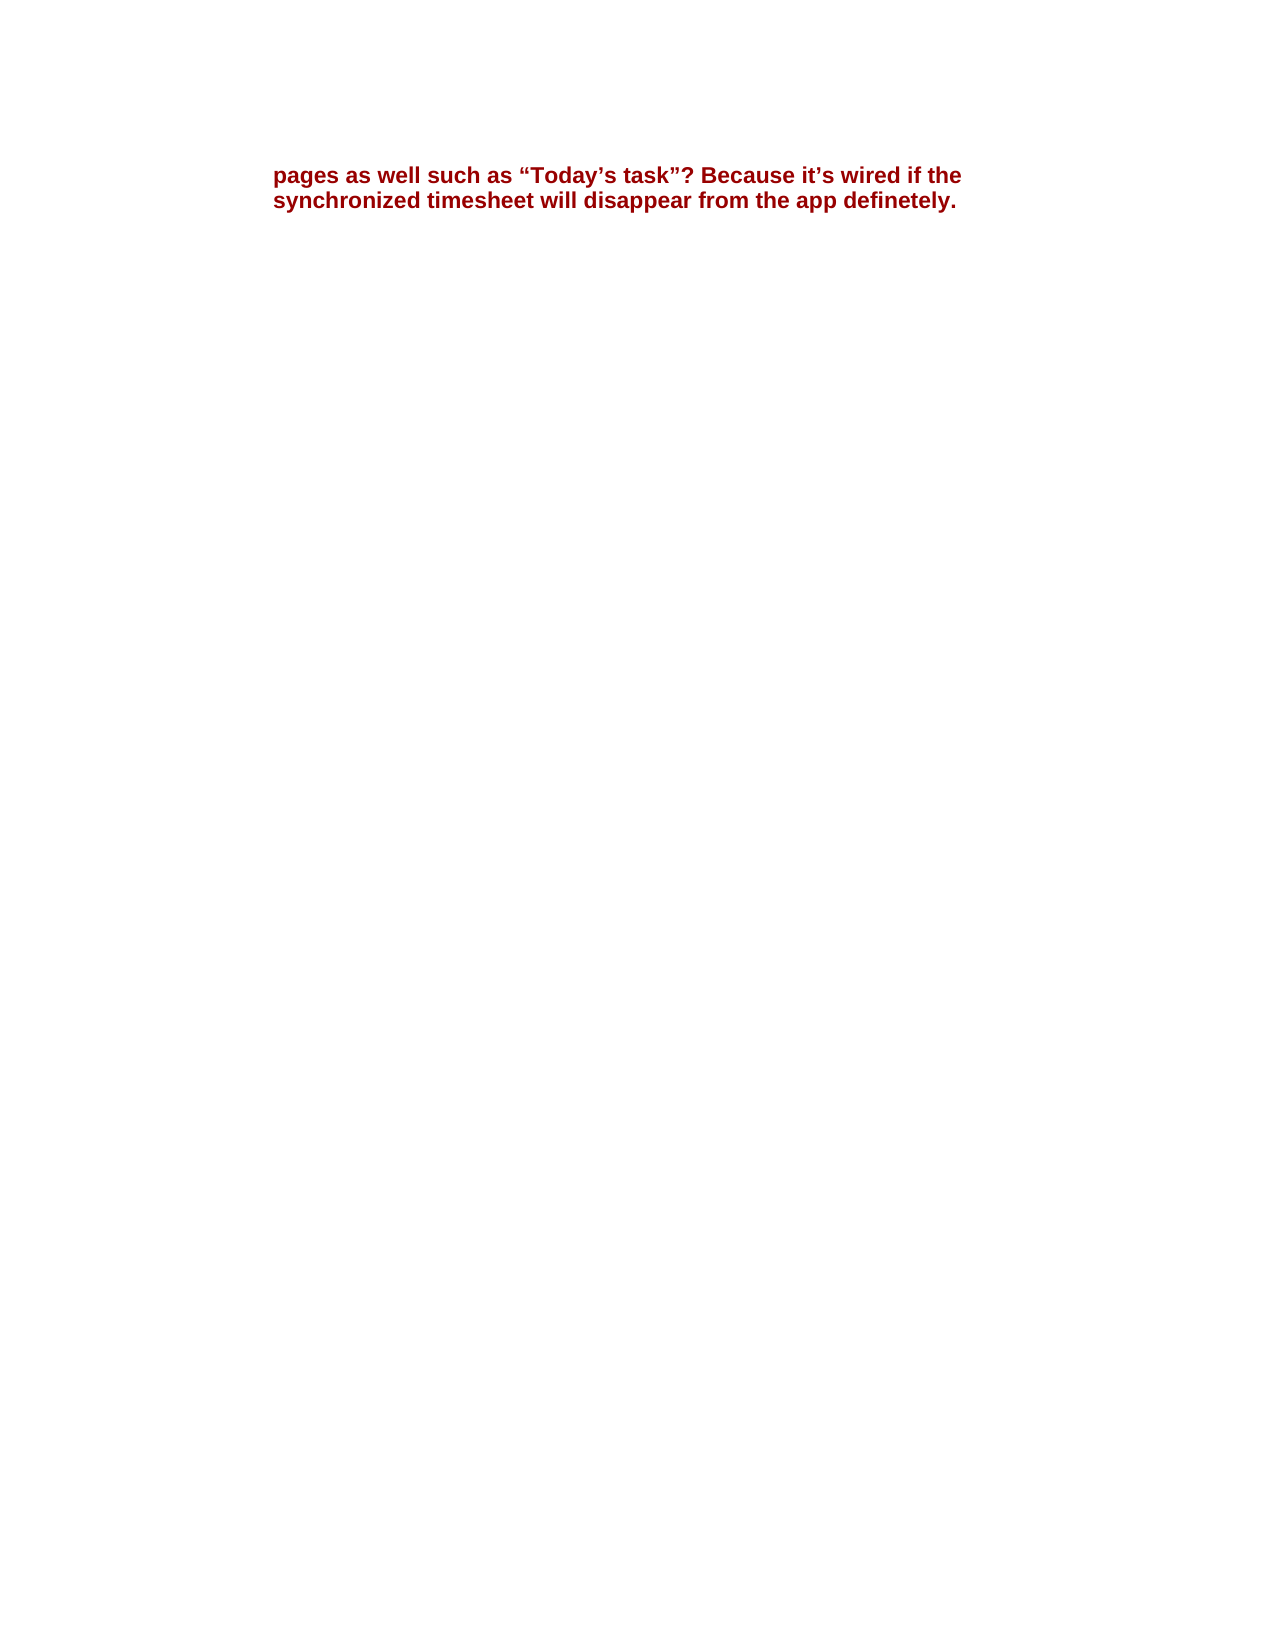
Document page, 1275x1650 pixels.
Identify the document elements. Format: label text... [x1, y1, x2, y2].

table_header [151, 152, 261, 224]
table_header pages as well such as “Today’s task”? Because it’s wired if the synchronized timesheet will disappear from the app definetely. [264, 152, 1124, 224]
